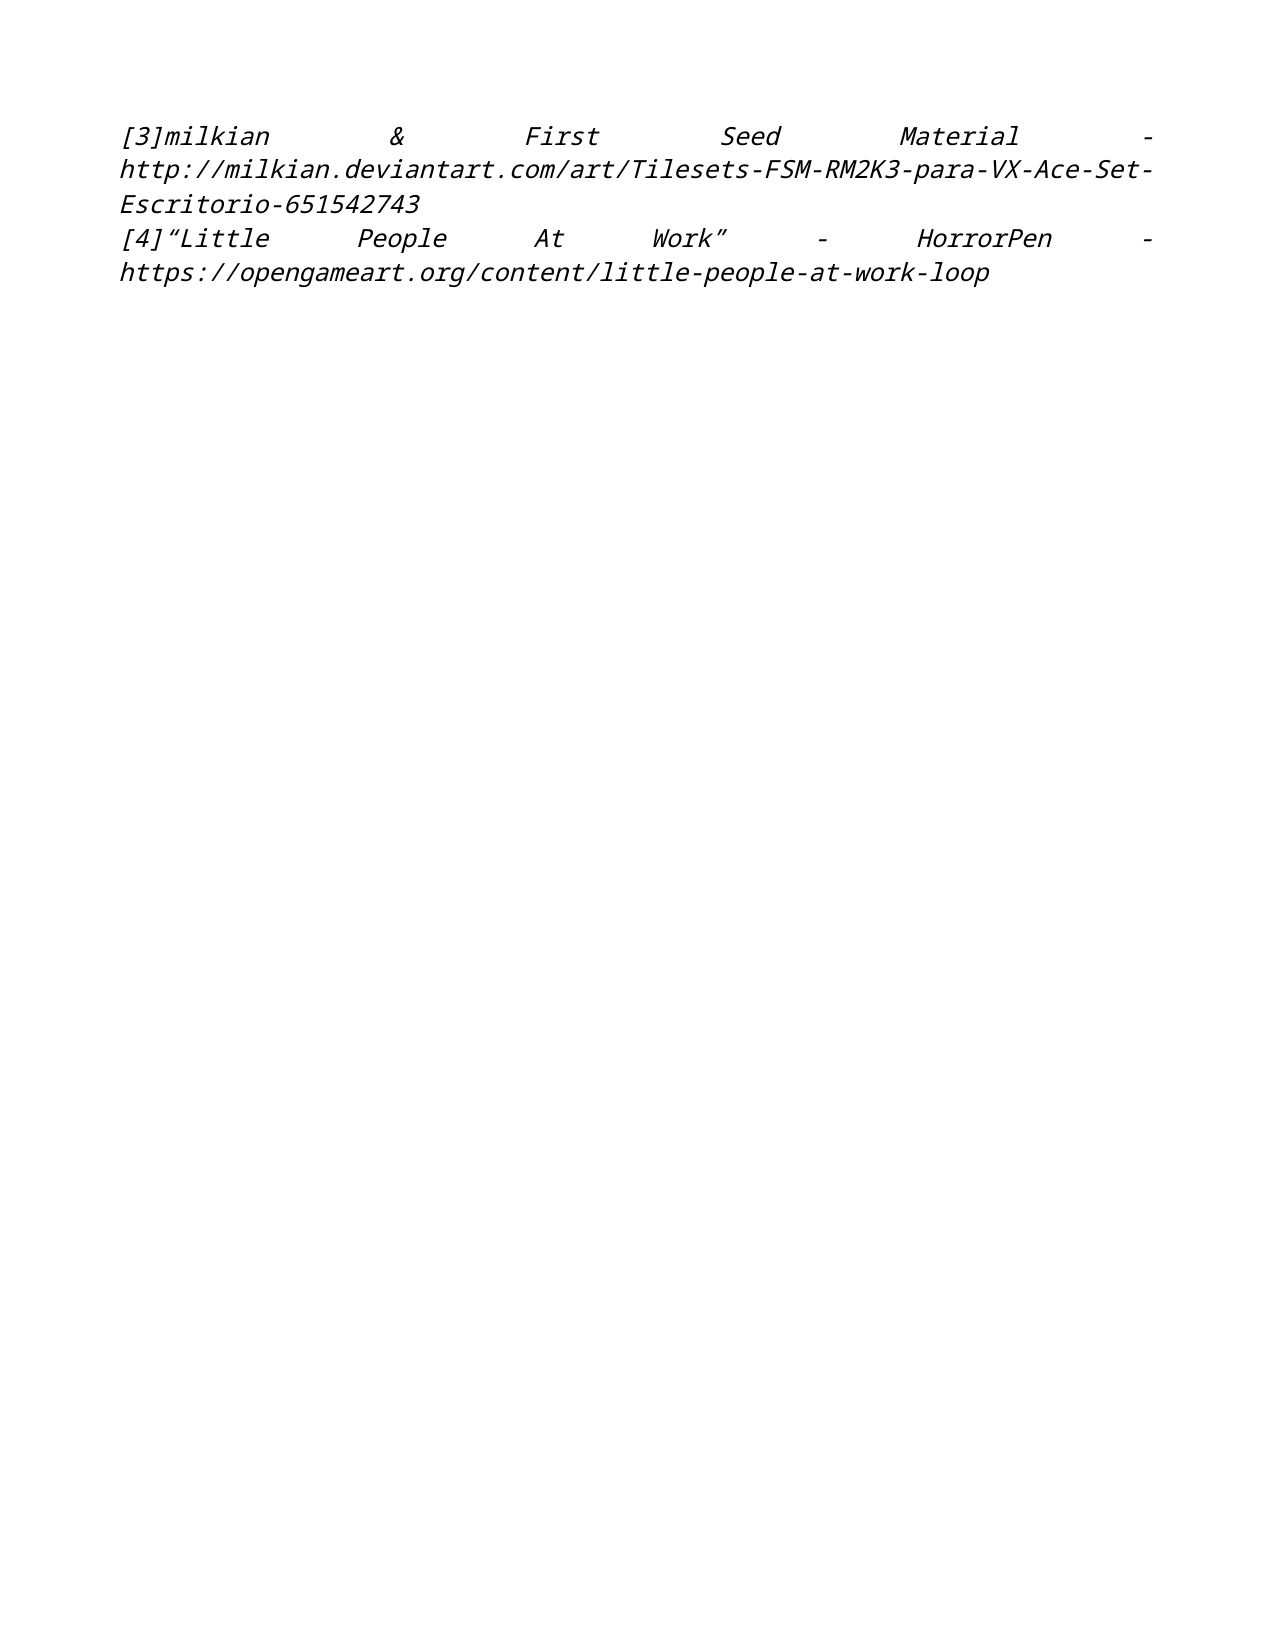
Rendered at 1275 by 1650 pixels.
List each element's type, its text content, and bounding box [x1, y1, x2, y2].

text [3]milkian & First Seed Material - http://milkian.deviantart.com/art/Tilesets-FSM-RM2K3-para-VX-Ace-Set-Escritorio-651542743 [118, 118, 1157, 220]
text [4]“Little People At Work” - HorrorPen - https://opengameart.org/content/little-people-at-work-loop [118, 220, 1157, 288]
